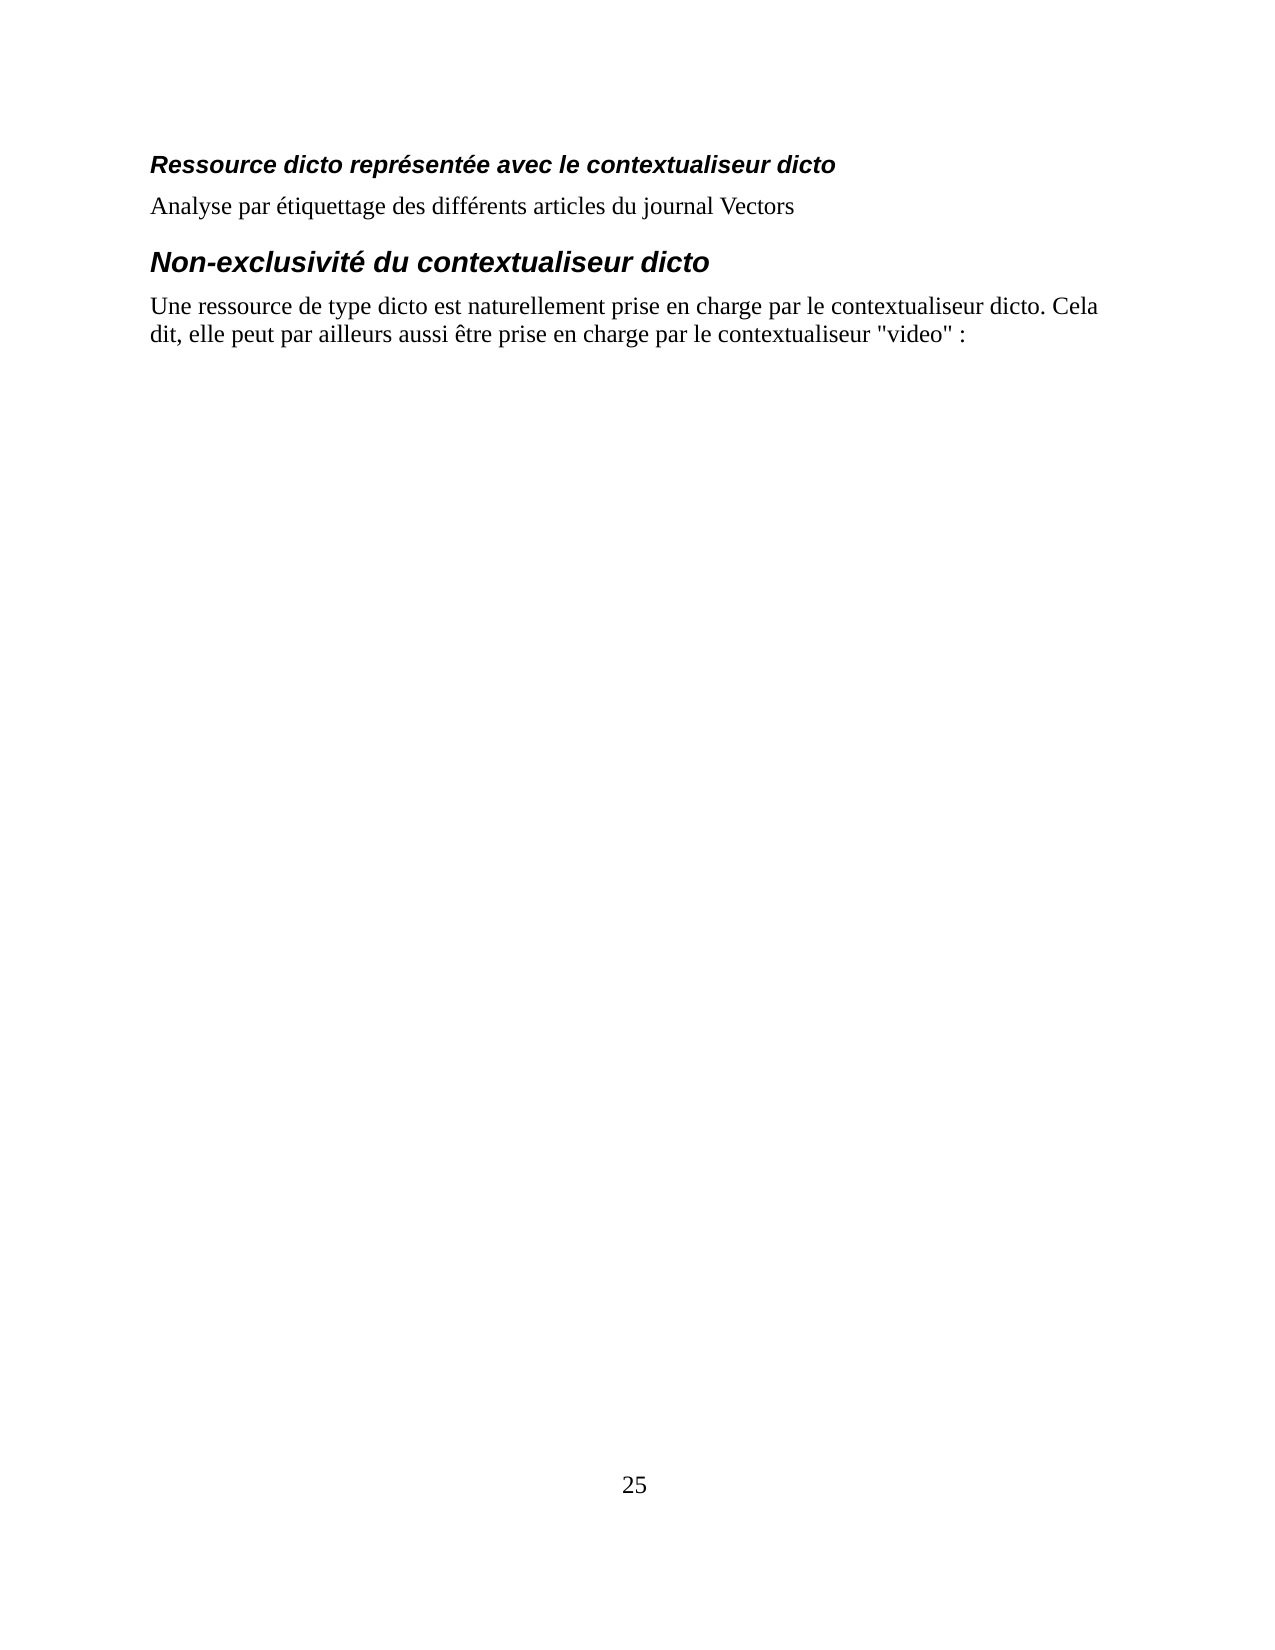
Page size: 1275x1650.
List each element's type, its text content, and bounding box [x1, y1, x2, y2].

subtitle Non-exclusivité du contextualiseur dicto [150, 245, 1125, 278]
text Une ressource de type dicto est naturellement prise en charge par le contextualiseur dicto. Cela dit, elle peut par ailleurs aussi être prise en charge par le contextualiseur "video" : [150, 291, 1125, 348]
subtitle Ressource dicto représentée avec le contextualiseur dicto [150, 150, 1125, 178]
text Analyse par étiquettage des différents articles du journal Vectors [150, 191, 1125, 220]
